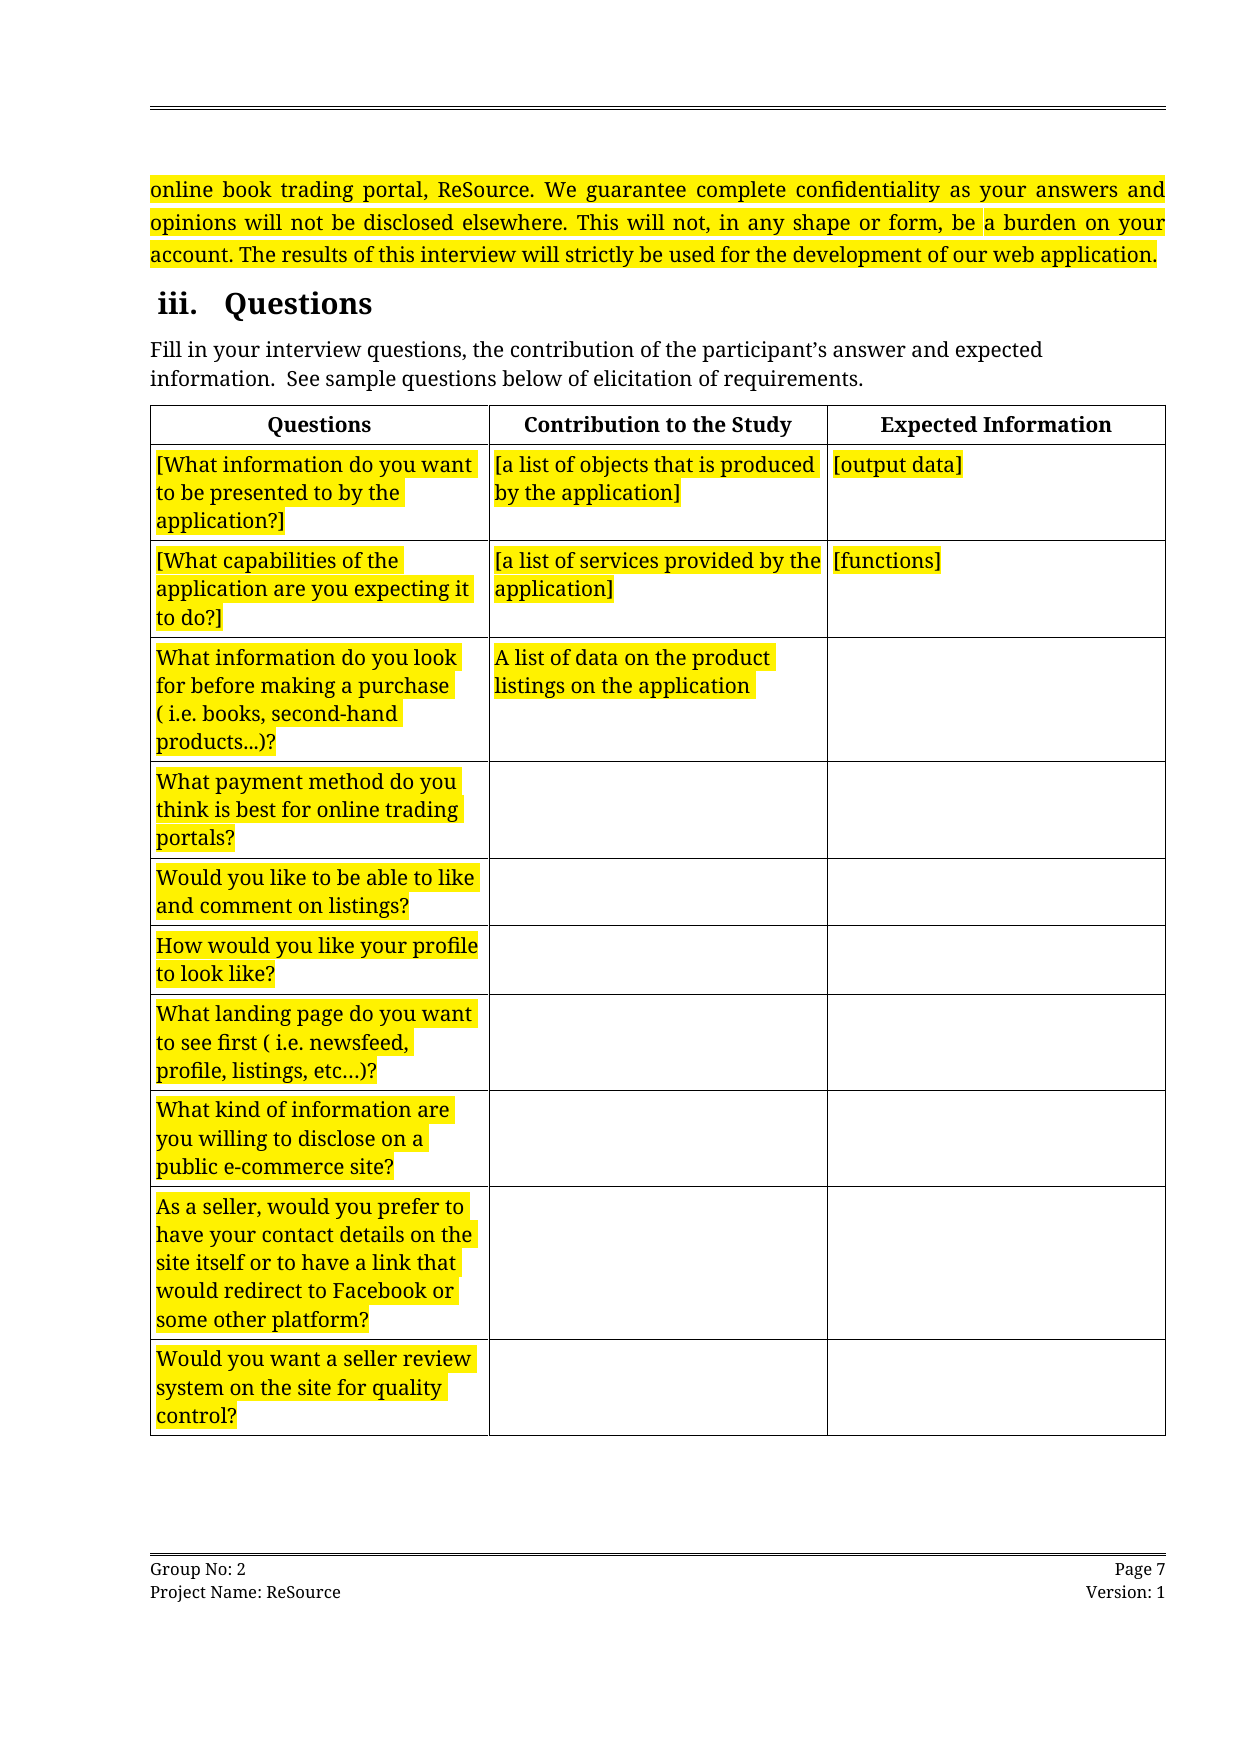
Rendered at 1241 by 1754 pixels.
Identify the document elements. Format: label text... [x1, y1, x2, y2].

table_cell [490, 1187, 827, 1339]
table_cell [What information do you want to be presented to by the application?] [151, 445, 488, 540]
table_cell [828, 1091, 1165, 1186]
table_cell [functions] [828, 541, 1165, 637]
table_cell [490, 1091, 827, 1186]
table_cell [828, 926, 1165, 994]
table_cell [828, 762, 1165, 858]
text Fill in your interview questions, the contribution of the participant’s answer and expected information. See sample questions below of elicitation of requirements. [150, 336, 1166, 392]
text online book trading portal, ReSource. We guarantee complete confidentiality as your answers and opinions will not be disclosed elsewhere. This will not, in any shape or form, be a burden on your account. The results of this interview will strictly be used for the development of our web application. [150, 175, 1166, 268]
subtitle Questions [150, 283, 1166, 323]
table_cell What payment method do you think is best for online trading portals? [151, 762, 488, 858]
table_cell How would you like your profile to look like? [151, 926, 488, 994]
table_cell As a seller, would you prefer to have your contact details on the site itself or to have a link that would redirect to Facebook or some other platform? [151, 1187, 488, 1339]
table_cell What information do you look for before making a purchase ( i.e. books, second-hand products...)? [151, 638, 488, 761]
table_cell [828, 1340, 1165, 1435]
table_cell [828, 859, 1165, 925]
table_cell [490, 995, 827, 1090]
table_cell Would you want a seller review system on the site for quality control? [151, 1340, 488, 1435]
table_header Contribution to the Study [490, 406, 827, 444]
table_cell What kind of information are you willing to disclose on a public e-commerce site? [151, 1091, 488, 1186]
table_cell [828, 995, 1165, 1090]
table_cell [828, 1187, 1165, 1339]
table_cell [What capabilities of the application are you expecting it to do?] [151, 541, 488, 637]
table_header Expected Information [828, 406, 1165, 444]
table_cell [490, 762, 827, 858]
table_cell [490, 859, 827, 925]
table_cell [output data] [828, 445, 1165, 540]
table_cell Would you like to be able to like and comment on listings? [151, 859, 488, 925]
table_cell [a list of objects that is produced by the application] [490, 445, 827, 540]
table_cell [490, 926, 827, 994]
table_cell What landing page do you want to see first ( i.e. newsfeed, profile, listings, etc…)? [151, 995, 488, 1090]
table_header Questions [151, 406, 488, 444]
table_cell [828, 638, 1165, 761]
table_cell A list of data on the product listings on the application [490, 638, 827, 761]
table_cell [a list of services provided by the application] [490, 541, 827, 637]
table_cell [490, 1340, 827, 1435]
